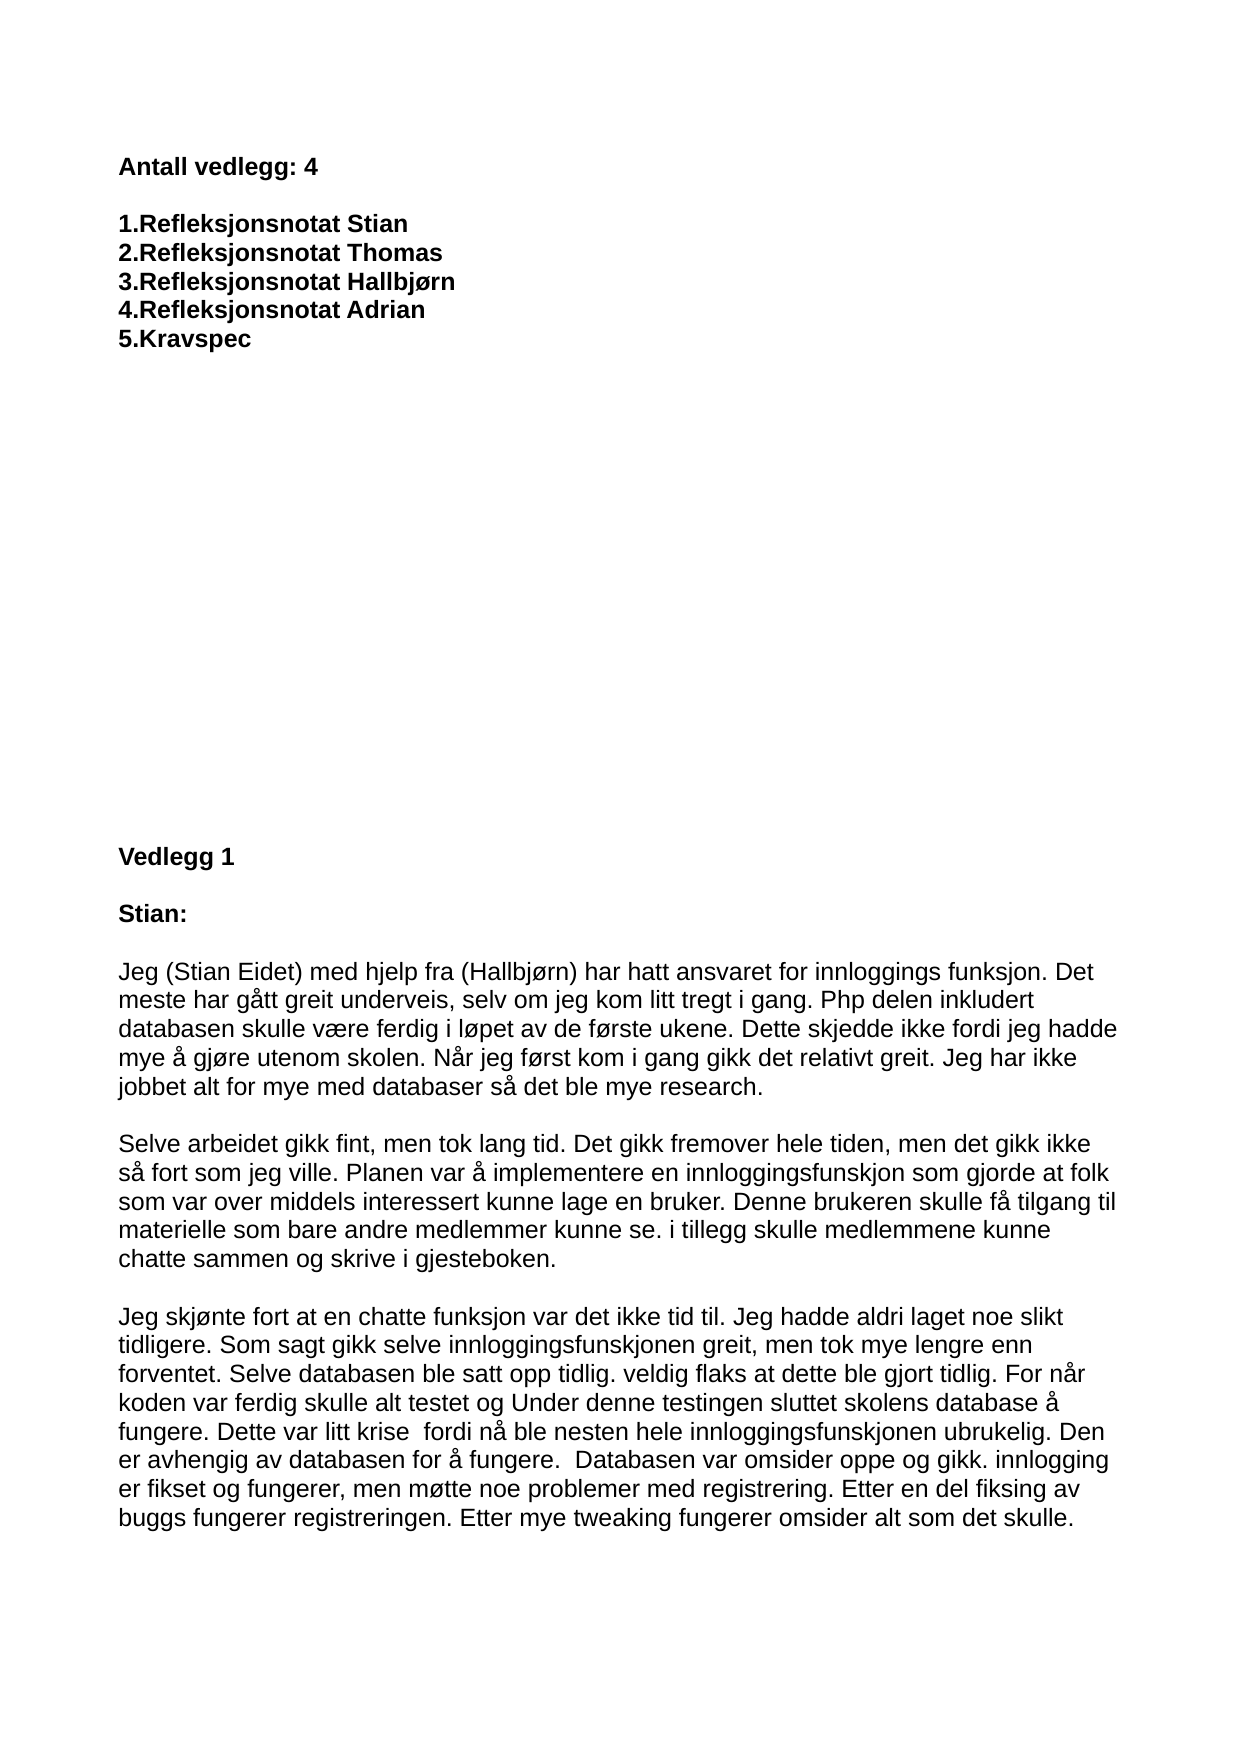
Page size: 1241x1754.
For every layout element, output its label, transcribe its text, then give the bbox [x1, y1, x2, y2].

text Vedlegg 1 [118, 842, 1122, 870]
list Refleksjonsnotat Hallbjørn [118, 267, 1122, 295]
list Refleksjonsnotat Adrian [118, 295, 1122, 324]
text Antall vedlegg: 4 [118, 152, 1122, 180]
list Kravspec [118, 324, 1122, 353]
text Stian: [118, 899, 1122, 928]
text Jeg skjønte fort at en chatte funksjon var det ikke tid til. Jeg hadde aldri laget noe slikt tidligere. Som sagt gikk selve innloggingsfunskjonen greit, men tok mye lengre enn forventet. Selve databasen ble satt opp tidlig. veldig flaks at dette ble gjort tidlig. For når koden var ferdig skulle alt testet og Under denne testingen sluttet skolens database å fungere. Dette var litt krise fordi nå ble nesten hele innloggingsfunskjonen ubrukelig. Den er avhengig av databasen for å fungere. Databasen var omsider oppe og gikk. innlogging er fikset og fungerer, men møtte noe problemer med registrering. Etter en del fiksing av buggs fungerer registreringen. Etter mye tweaking fungerer omsider alt som det skulle. [118, 1302, 1122, 1532]
text Selve arbeidet gikk fint, men tok lang tid. Det gikk fremover hele tiden, men det gikk ikke så fort som jeg ville. Planen var å implementere en innloggingsfunskjon som gjorde at folk som var over middels interessert kunne lage en bruker. Denne brukeren skulle få tilgang til materielle som bare andre medlemmer kunne se. i tillegg skulle medlemmene kunne chatte sammen og skrive i gjesteboken. [118, 1129, 1122, 1273]
list Refleksjonsnotat Thomas [118, 238, 1122, 267]
list Refleksjonsnotat Stian [118, 209, 1122, 238]
text Jeg (Stian Eidet) med hjelp fra (Hallbjørn) har hatt ansvaret for innloggings funksjon. Det meste har gått greit underveis, selv om jeg kom litt tregt i gang. Php delen inkludert databasen skulle være ferdig i løpet av de første ukene. Dette skjedde ikke fordi jeg hadde mye å gjøre utenom skolen. Når jeg først kom i gang gikk det relativt greit. Jeg har ikke jobbet alt for mye med databaser så det ble mye research. [118, 957, 1122, 1100]
